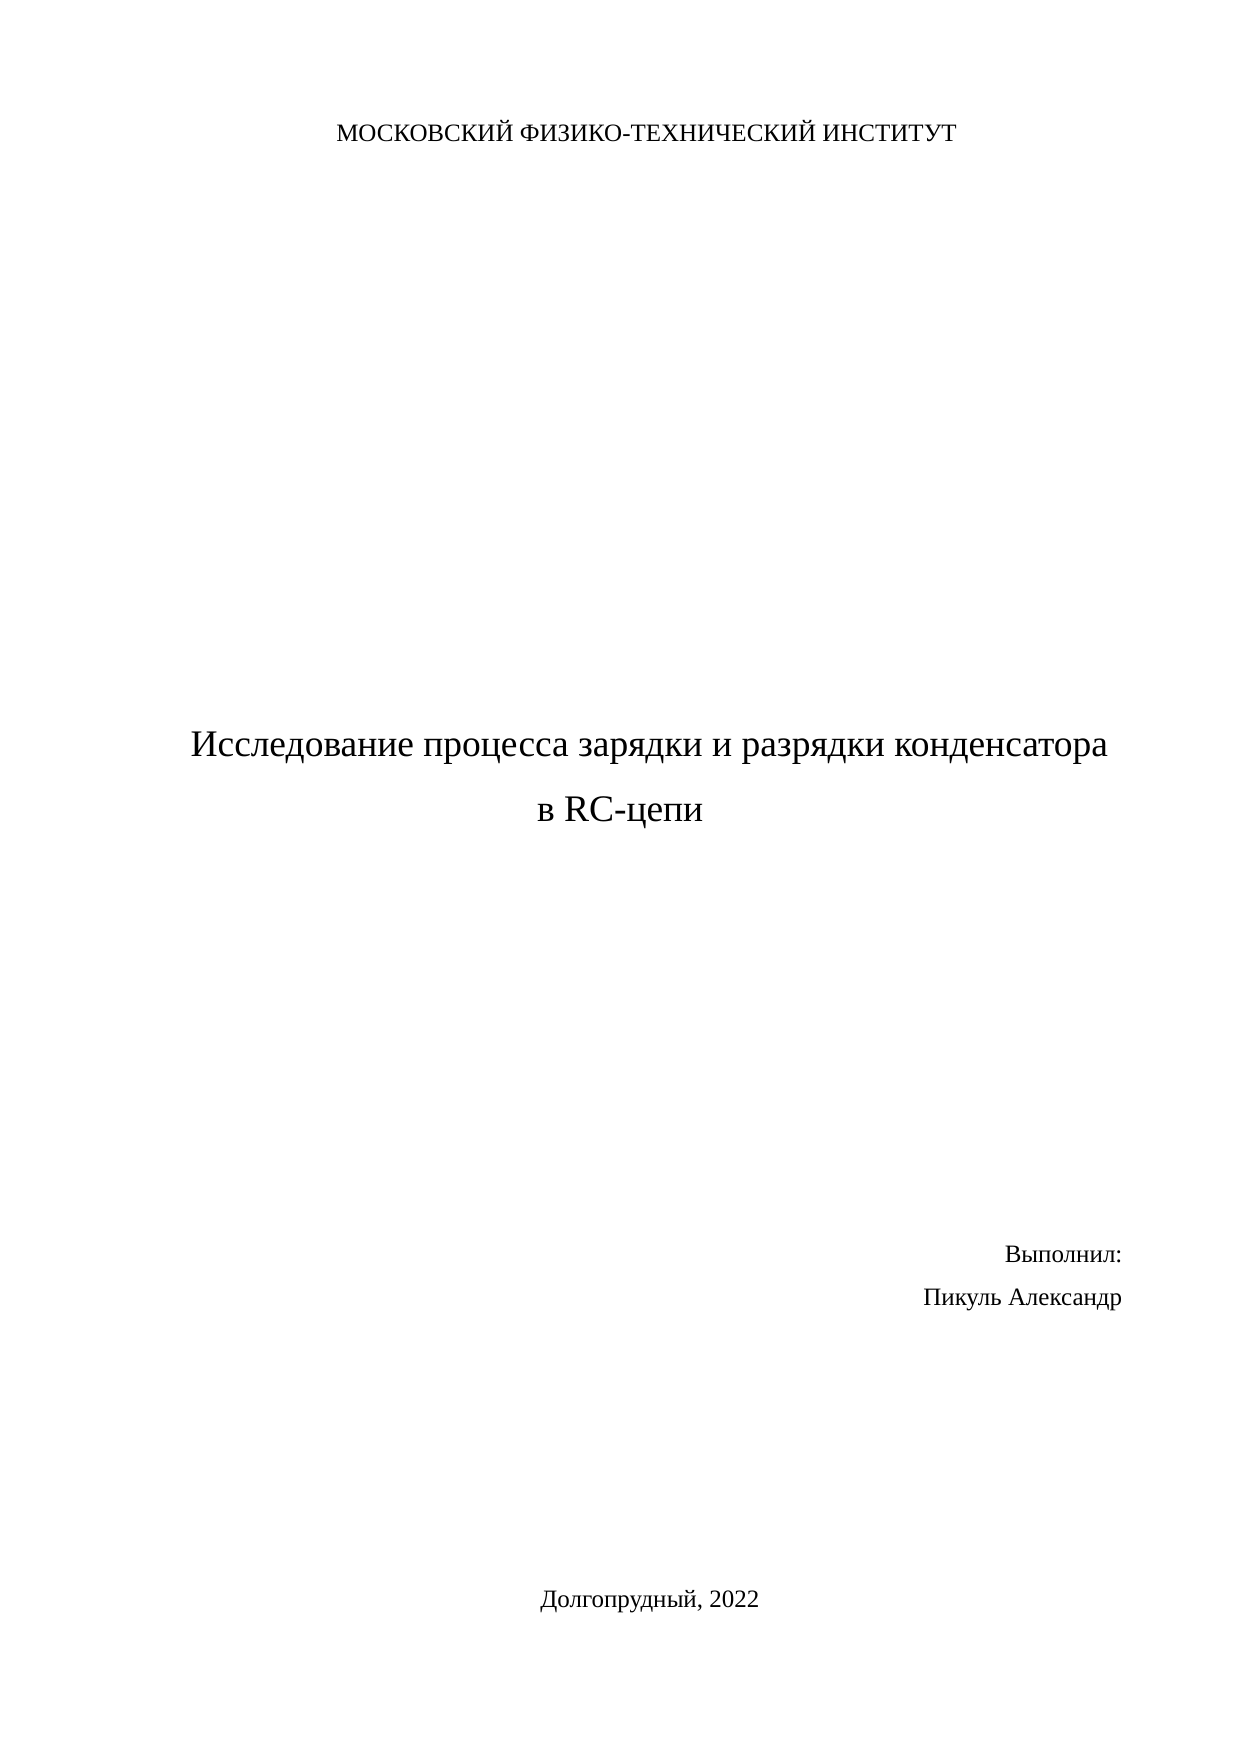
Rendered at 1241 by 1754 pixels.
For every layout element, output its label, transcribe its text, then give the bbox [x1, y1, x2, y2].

text Выполнил: [118, 1239, 1122, 1268]
text Исследование процесса зарядки и разрядки конденсатора в RC-цепи [118, 722, 1122, 830]
text Долгопрудный, 2022 [118, 1584, 1122, 1613]
text Пикуль Александр [118, 1282, 1122, 1311]
text МОСКОВСКИЙ ФИЗИКО-ТЕХНИЧЕСКИЙ ИНСТИТУТ [118, 118, 1122, 147]
